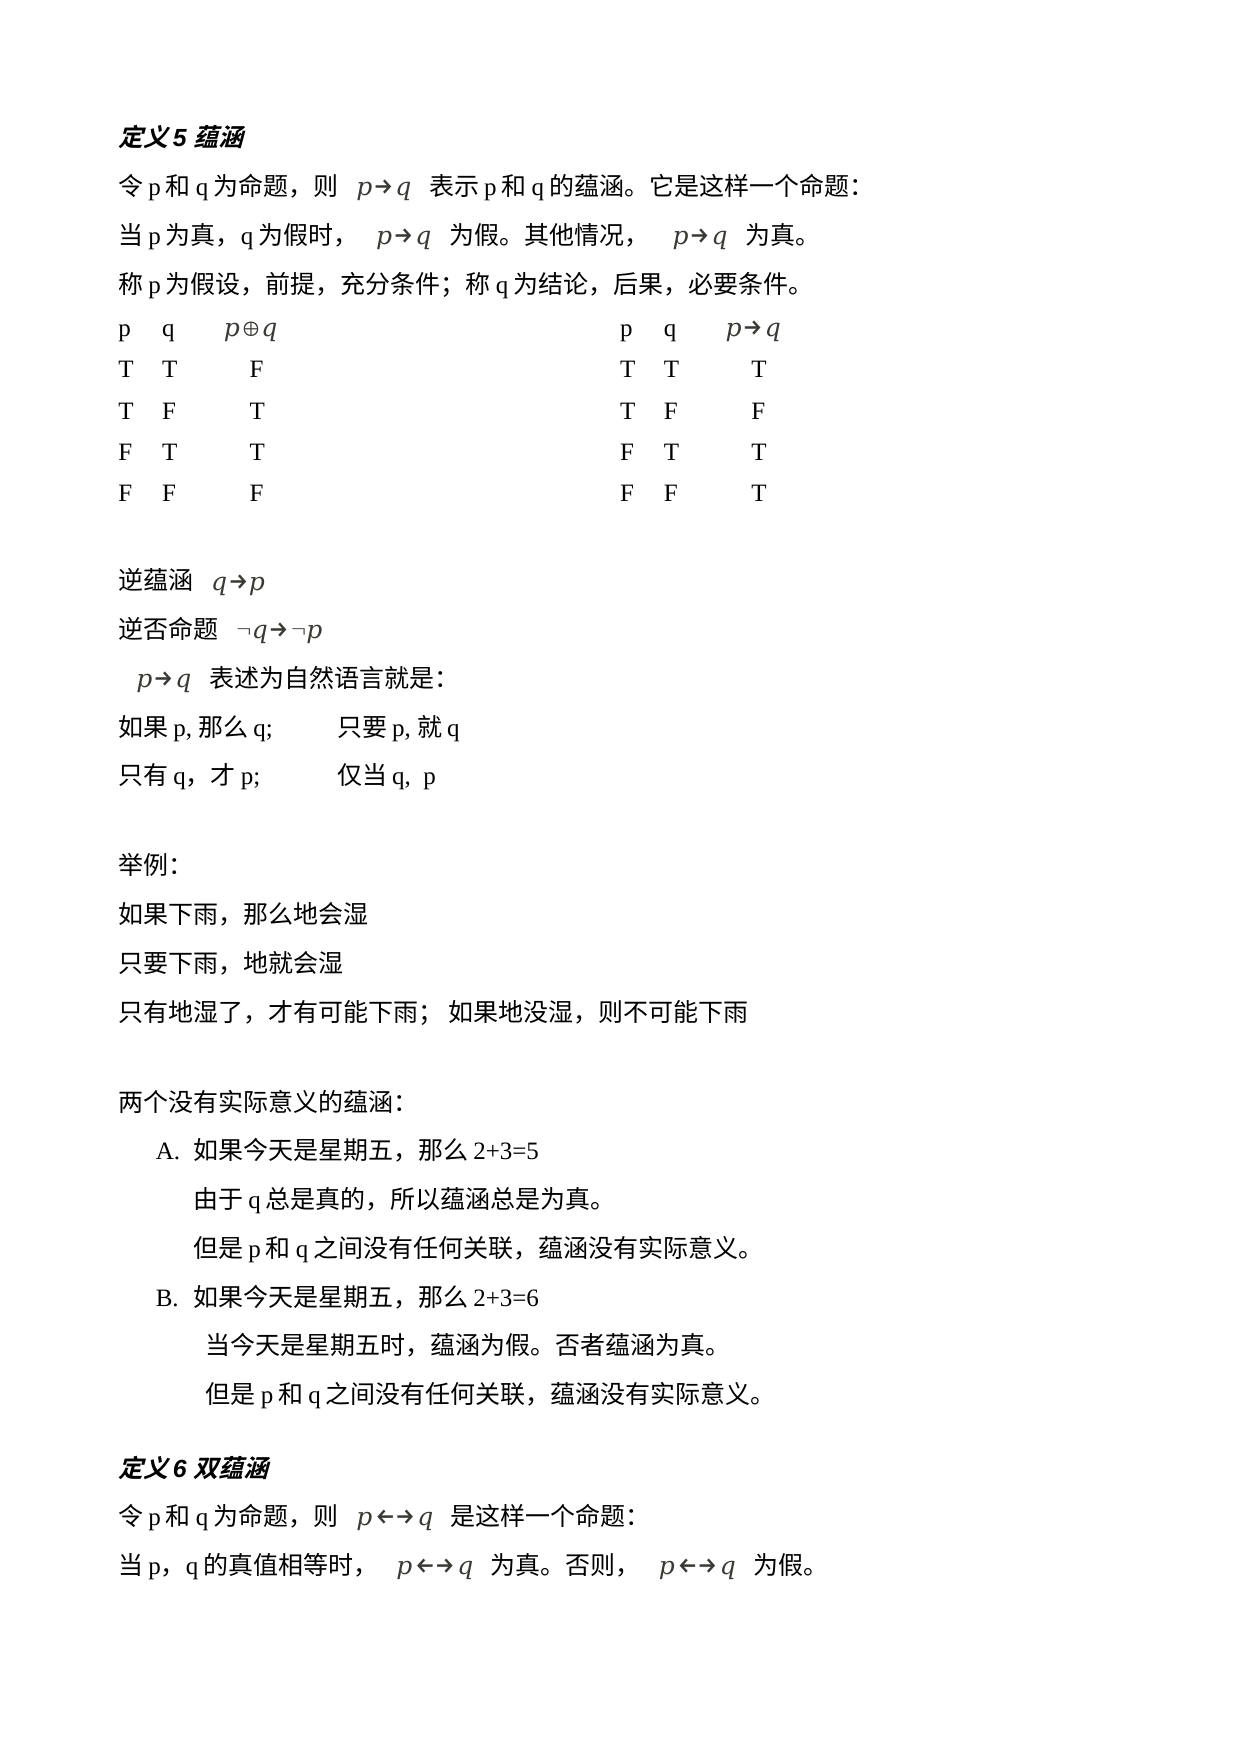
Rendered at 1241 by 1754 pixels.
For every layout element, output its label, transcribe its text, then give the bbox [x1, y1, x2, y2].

table_header p q [118, 313, 620, 354]
text 如果下雨，那么地会湿 [118, 894, 1122, 931]
list 由于q总是真的，所以蕴涵总是为真。 [156, 1179, 1122, 1216]
text 逆否命题 [118, 609, 1122, 646]
list 如果今天是星期五，那么2+3=6 [156, 1277, 1122, 1313]
text 当p，q的真值相等时，为真。否则，为假。 [118, 1545, 1122, 1582]
text 逆蕴涵 [118, 561, 1122, 597]
text 令p和q为命题，则是这样一个命题： [118, 1497, 1122, 1533]
text 只要下雨，地就会湿 [118, 943, 1122, 979]
text 表述为自然语言就是： [118, 658, 1122, 694]
subtitle 定义5 蕴涵 [118, 118, 1122, 154]
text 两个没有实际意义的蕴涵： [118, 1082, 1122, 1118]
text 当p为真，q为假时，为假。其他情况， 为真。 [118, 215, 1122, 252]
text 令p和q为命题，则表示p和q的蕴涵。它是这样一个命题： [118, 167, 1122, 203]
subtitle 定义6 双蕴涵 [118, 1448, 1122, 1484]
table_header p q [620, 313, 1122, 354]
list 但是p和q之间没有任何关联，蕴涵没有实际意义。 [156, 1228, 1122, 1264]
list 如果今天是星期五，那么2+3=5 [156, 1131, 1122, 1167]
text 称p为假设，前提，充分条件；称q为结论，后果，必要条件。 [118, 264, 1122, 300]
text 如果p, 那么q; 只要p, 就q [118, 707, 1122, 743]
text 举例： [118, 846, 1122, 882]
text 只有q，才p; 仅当q, p [118, 756, 1122, 792]
text 但是p和q之间没有任何关联，蕴涵没有实际意义。 [118, 1374, 1122, 1411]
text 只有地湿了，才有可能下雨； 如果地没湿，则不可能下雨 [118, 992, 1122, 1028]
table_cell T T F T F T F T T F F F [118, 355, 620, 519]
text 当今天是星期五时，蕴涵为假。否者蕴涵为真。 [118, 1326, 1122, 1362]
table_cell T T T T F F F T T F F T [620, 355, 1122, 519]
